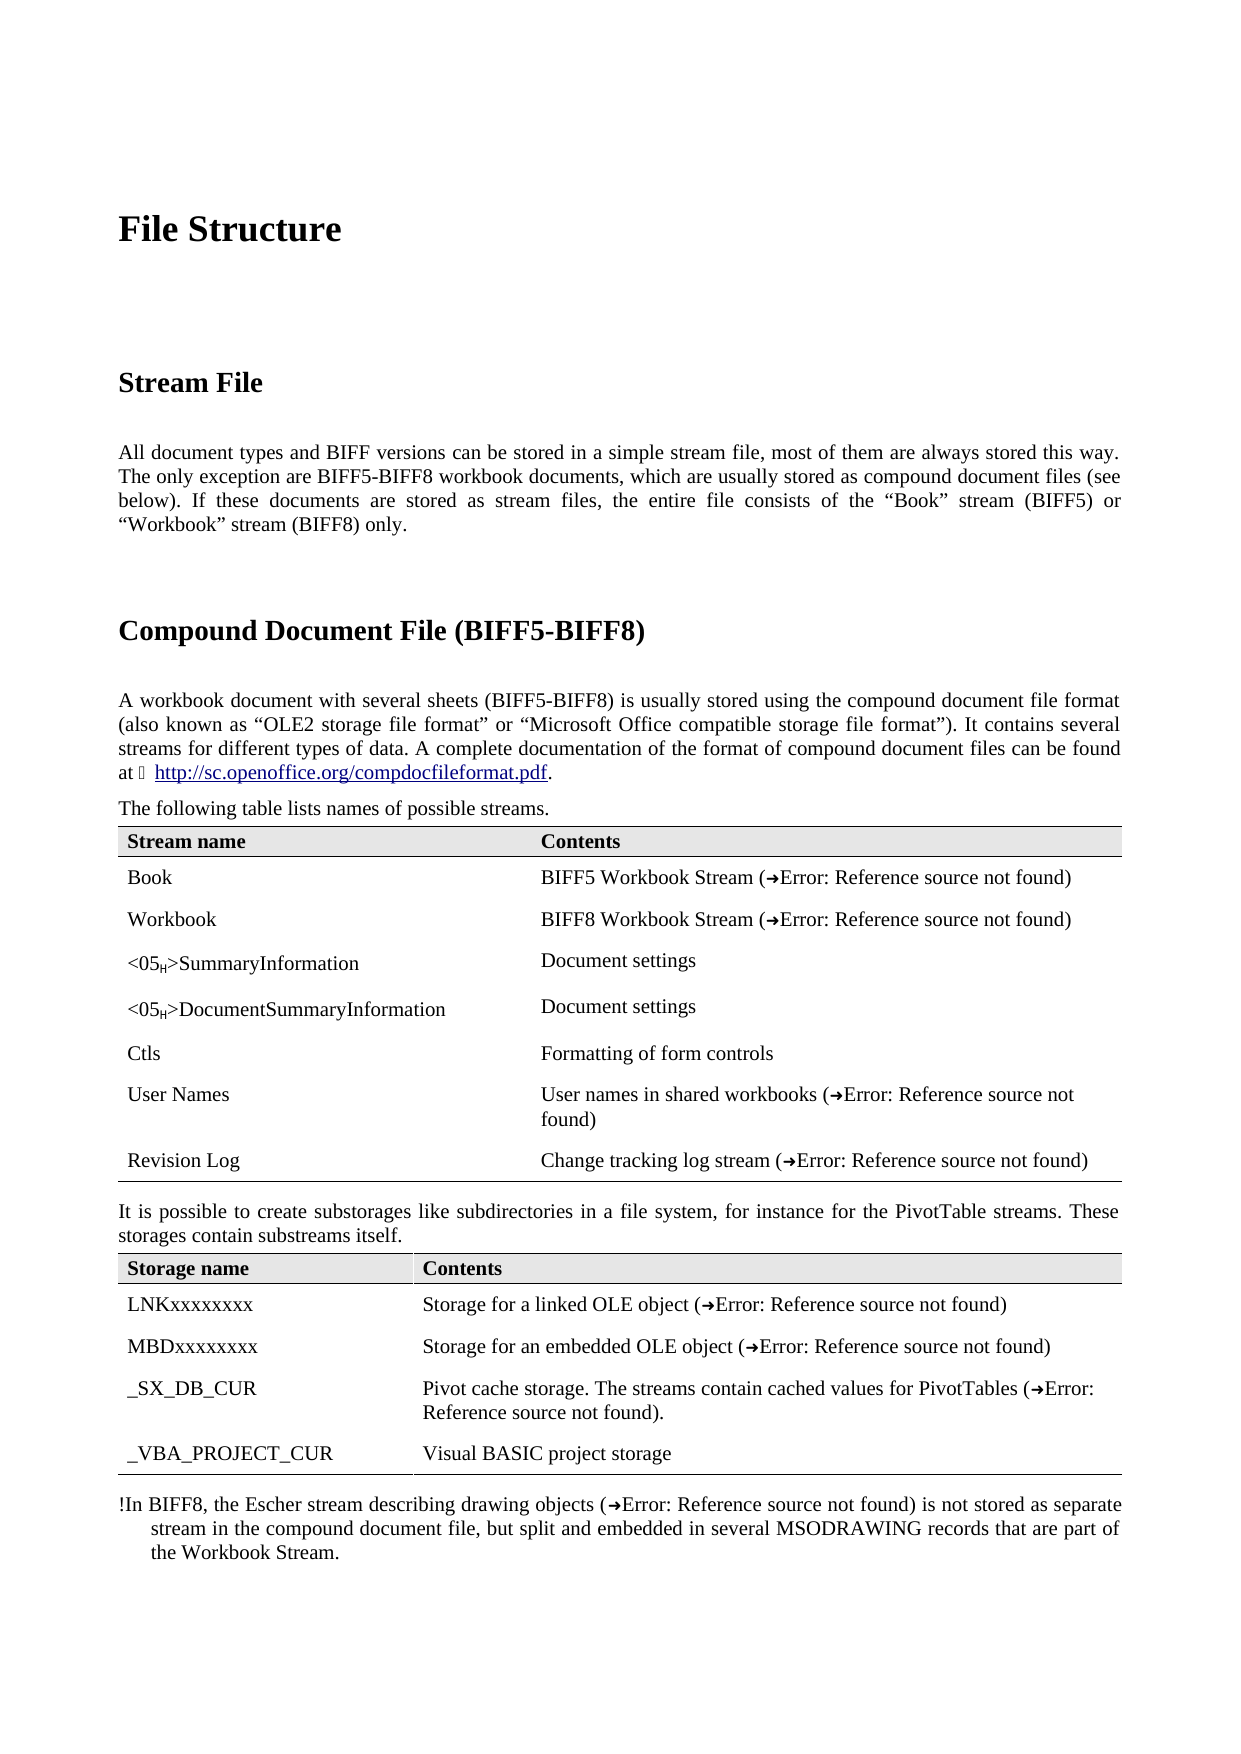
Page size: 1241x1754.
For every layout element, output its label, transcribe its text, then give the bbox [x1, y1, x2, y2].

table_cell Document settings [532, 940, 1122, 986]
table_cell <05H>SummaryInformation [118, 940, 532, 986]
table_header Storage name [118, 1254, 413, 1283]
table_cell _SX_DB_CUR [118, 1367, 413, 1432]
text It is possible to create substorages like subdirectories in a file system, for instance for the PivotTable streams. These storages contain substreams itself. [118, 1199, 1122, 1247]
table_cell _VBA_PROJECT_CUR [118, 1433, 413, 1474]
table_cell Book [118, 857, 532, 898]
table_header Contents [414, 1254, 1122, 1283]
subtitle Compound Document File (BIFF5-BIFF8) [118, 613, 1122, 646]
text A workbook document with several sheets (BIFF5-BIFF8) is usually stored using the compound document file format (also known as “OLE2 storage file format” or “Microsoft Office compatible storage file format”). It contains several streams for different types of data. A complete documentation of the format of compound document files can be found at  http://sc.openoffice.org/compdocfileformat.pdf. [118, 688, 1122, 784]
text All document types and BIFF versions can be stored in a simple stream file, most of them are always stored this way. The only exception are BIFF5-BIFF8 workbook documents, which are usually stored as compound document files (see below). If these documents are stored as stream files, the entire file consists of the “Book” stream (BIFF5) or “Workbook” stream (BIFF8) only. [118, 440, 1122, 536]
table_cell LNKxxxxxxxx [118, 1284, 413, 1325]
table_cell Ctls [118, 1032, 532, 1073]
table_cell Workbook [118, 898, 532, 939]
table_header Stream name [118, 827, 532, 856]
table_cell User names in shared workbooks (➜9) [532, 1074, 1122, 1139]
table_cell Formatting of form controls [532, 1032, 1122, 1073]
table_cell <05H>DocumentSummaryInformation [118, 986, 532, 1032]
table_cell Storage for a linked OLE object (➜6) [414, 1284, 1122, 1325]
table_cell Visual BASIC project storage [414, 1433, 1122, 1474]
subtitle Stream File [118, 365, 1122, 398]
table_cell Document settings [532, 986, 1122, 1032]
text !In BIFF8, the Escher stream describing drawing objects (➜6) is not stored as separate stream in the compound document file, but split and embedded in several MSODRAWING records that are part of the Workbook Stream. [118, 1492, 1122, 1564]
table_cell Pivot cache storage. The streams contain cached values for PivotTables (➜8). [414, 1367, 1122, 1432]
subtitle File Structure [118, 207, 1122, 250]
text The following table lists names of possible streams. [118, 796, 1122, 820]
table_cell BIFF8 Workbook Stream (➜2.3.3) [532, 898, 1122, 939]
table_cell Revision Log [118, 1139, 532, 1181]
table_cell Change tracking log stream (➜9) [532, 1139, 1122, 1181]
table_cell User Names [118, 1074, 532, 1139]
table_cell Storage for an embedded OLE object (➜6) [414, 1325, 1122, 1367]
table_cell BIFF5 Workbook Stream (➜2.3.3) [532, 857, 1122, 898]
table_header Contents [532, 827, 1122, 856]
table_cell MBDxxxxxxxx [118, 1325, 413, 1367]
